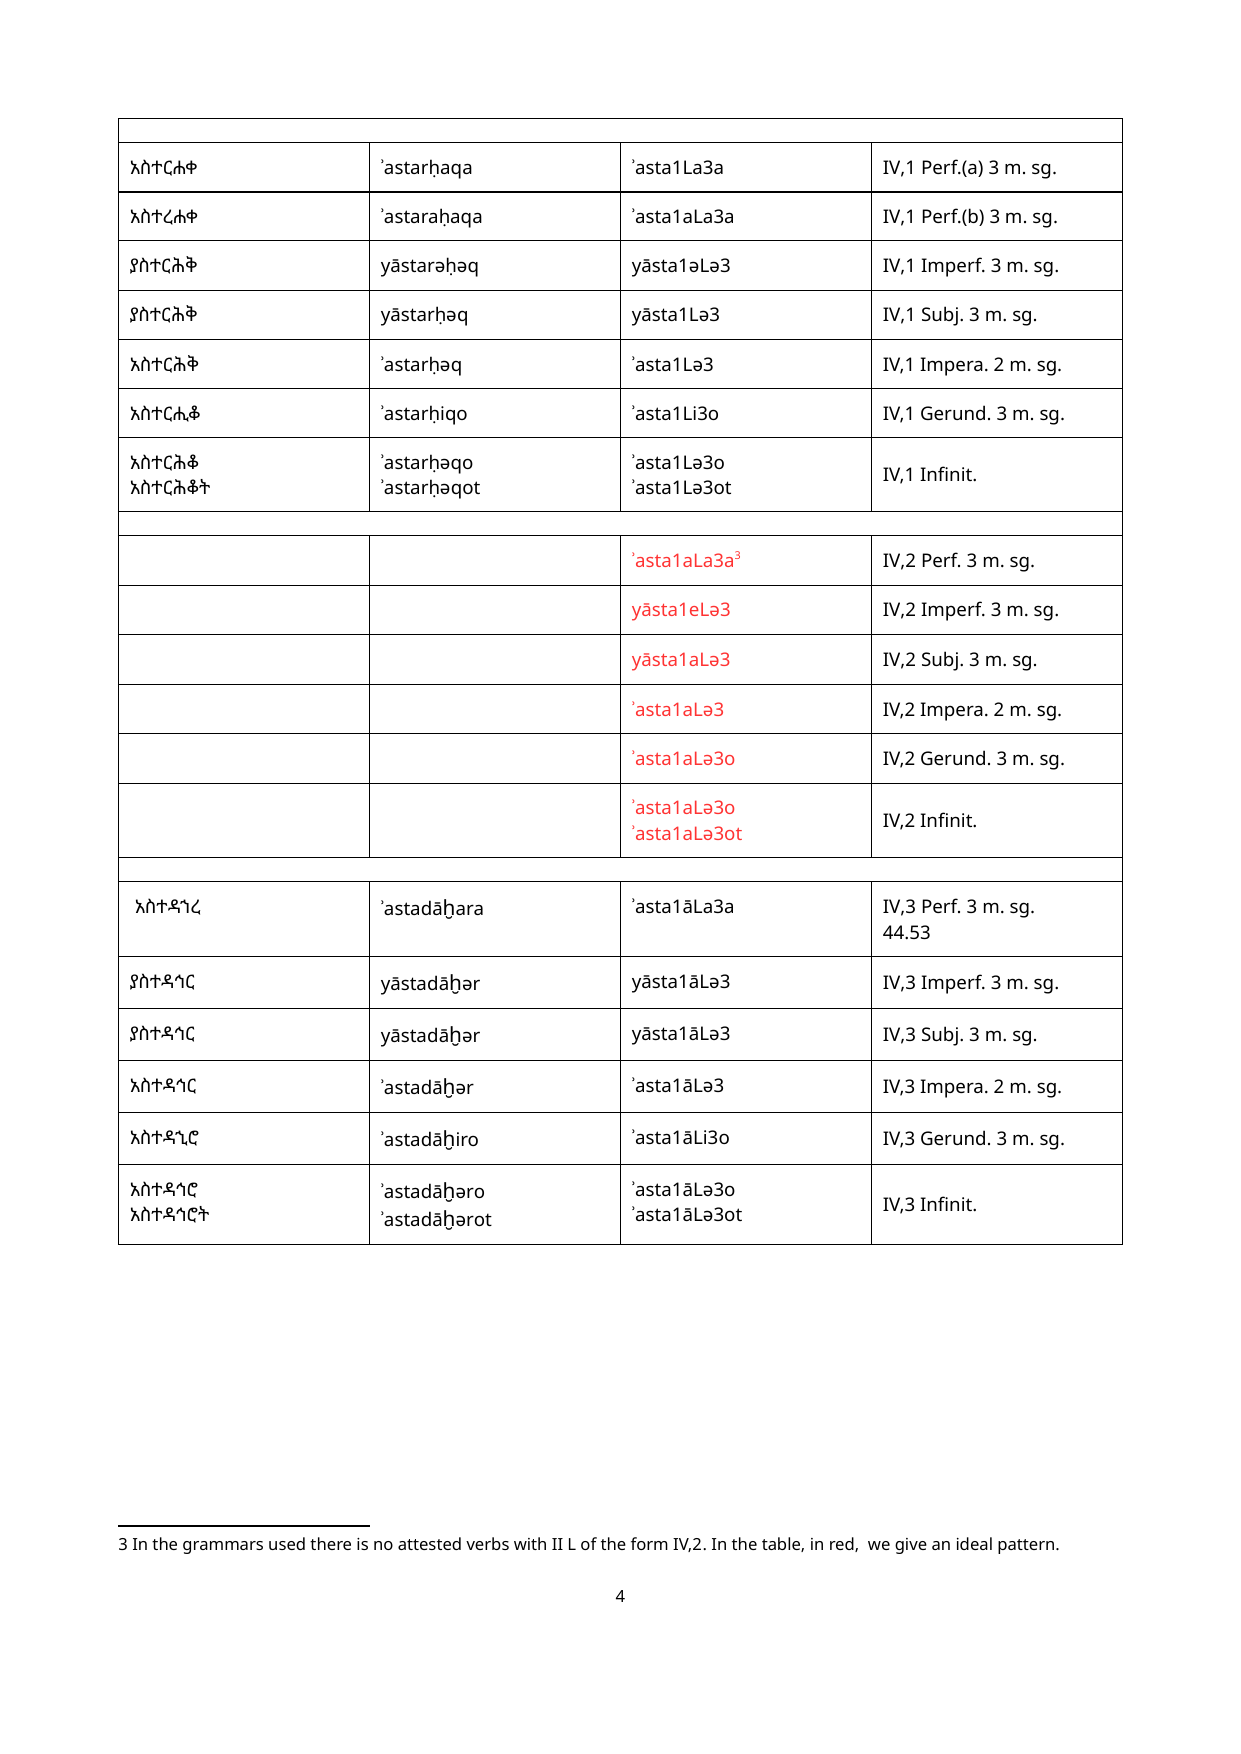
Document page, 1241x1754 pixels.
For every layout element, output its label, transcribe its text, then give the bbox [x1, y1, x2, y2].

table_cell [119, 858, 1122, 881]
table_cell IV,1 Subj. 3 m. sg. [872, 291, 1122, 338]
table_cell ʾasta1āLa3a [621, 882, 871, 956]
table_cell IV,3 Infinit. [872, 1165, 1122, 1244]
table_cell ʾastadāḫara [370, 882, 620, 956]
table_cell [370, 586, 620, 633]
table_cell አስተዳኀረ [119, 882, 369, 956]
table_cell [119, 536, 369, 584]
table_cell አስተዳኂሮ [119, 1113, 369, 1164]
table_cell ʾastarḥǝqo ʾastarḥǝqot [370, 438, 620, 511]
table_cell [119, 119, 1122, 142]
table_cell yāsta1ǝLǝ3 [621, 241, 871, 289]
table_cell ʾasta1aLǝ3o [621, 734, 871, 782]
table_cell ያስተዳኅር [119, 957, 369, 1008]
table_cell [119, 512, 1122, 535]
table_cell yāstarḥǝq [370, 291, 620, 338]
table_cell አስተርሐቀ [119, 143, 369, 191]
table_cell IV,3 Imperf. 3 m. sg. [872, 957, 1122, 1008]
table_cell ʾasta1aLa3a [621, 536, 871, 584]
table_cell ያስተዳኅር [119, 1009, 369, 1060]
table_cell አስተርሒቆ [119, 389, 369, 437]
table_cell [119, 586, 369, 633]
table_cell IV,3 Impera. 2 m. sg. [872, 1061, 1122, 1112]
table_cell አስተርሕቆ አስተርሕቆት [119, 438, 369, 511]
table_cell ʾasta1Li3o [621, 389, 871, 437]
table_cell ʾasta1aLǝ3 [621, 685, 871, 733]
table_cell IV,1 Perf.(a) 3 m. sg. [872, 143, 1122, 191]
table_cell yāstarǝḥǝq [370, 241, 620, 289]
table_cell IV,2 Subj. 3 m. sg. [872, 635, 1122, 684]
table_cell [370, 734, 620, 782]
table_cell IV,1 Perf.(b) 3 m. sg. [872, 193, 1122, 240]
table_cell ʾasta1La3a [621, 143, 871, 191]
table_cell ʾastarḥǝq [370, 340, 620, 388]
table_cell yāsta1aLǝ3 [621, 635, 871, 684]
table_cell [119, 635, 369, 684]
table_cell አስተርሕቅ [119, 340, 369, 388]
table_cell ʾasta1āLǝ3 [621, 1061, 871, 1112]
table_cell [370, 784, 620, 857]
table_cell ʾastaraḥaqa [370, 193, 620, 240]
table_cell ʾastadāḫǝro ʾastadāḫǝrot [370, 1165, 620, 1244]
table_cell IV,3 Gerund. 3 m. sg. [872, 1113, 1122, 1164]
table_cell IV,3 Perf. 3 m. sg. 44.53 [872, 882, 1122, 956]
table_cell IV,1 Imperf. 3 m. sg. [872, 241, 1122, 289]
table_cell ያስተርሕቅ [119, 241, 369, 289]
table_cell ያስተርሕቅ [119, 291, 369, 338]
table_cell IV,1 Gerund. 3 m. sg. [872, 389, 1122, 437]
table_cell IV,1 Infinit. [872, 438, 1122, 511]
table_cell አስተዳኅር [119, 1061, 369, 1112]
table_cell ʾastadāḫiro [370, 1113, 620, 1164]
table_cell ʾasta1āLi3o [621, 1113, 871, 1164]
table_cell yāsta1eLǝ3 [621, 586, 871, 633]
table_cell IV,2 Perf. 3 m. sg. [872, 536, 1122, 584]
table_cell [119, 734, 369, 782]
table_cell IV,1 Impera. 2 m. sg. [872, 340, 1122, 388]
table_cell ʾasta1Lǝ3 [621, 340, 871, 388]
table_cell IV,2 Gerund. 3 m. sg. [872, 734, 1122, 782]
table_cell [370, 635, 620, 684]
table_cell ʾastarḥaqa [370, 143, 620, 191]
table_cell yāsta1āLǝ3 [621, 957, 871, 1008]
table_cell ʾasta1Lǝ3o ʾasta1Lǝ3ot [621, 438, 871, 511]
table_cell ʾasta1aLǝ3o ʾasta1aLǝ3ot [621, 784, 871, 857]
table_cell ʾasta1aLa3a [621, 193, 871, 240]
table_cell IV,2 Impera. 2 m. sg. [872, 685, 1122, 733]
table_cell yāstadāḫǝr [370, 957, 620, 1008]
table_cell [119, 685, 369, 733]
table_cell ʾastadāḫǝr [370, 1061, 620, 1112]
table_cell IV,2 Imperf. 3 m. sg. [872, 586, 1122, 633]
table_cell አስተዳኅሮ አስተዳኅሮት [119, 1165, 369, 1244]
table_cell yāstadāḫǝr [370, 1009, 620, 1060]
table_cell IV,3 Subj. 3 m. sg. [872, 1009, 1122, 1060]
table_cell yāsta1Lǝ3 [621, 291, 871, 338]
table_cell yāsta1āLǝ3 [621, 1009, 871, 1060]
table_cell [370, 685, 620, 733]
table_cell IV,2 Infinit. [872, 784, 1122, 857]
table_cell [119, 784, 369, 857]
table_cell ʾasta1āLǝ3o ʾasta1āLǝ3ot [621, 1165, 871, 1244]
table_cell [370, 536, 620, 584]
table_cell ʾastarḥiqo [370, 389, 620, 437]
table_cell አስተረሐቀ [119, 193, 369, 240]
